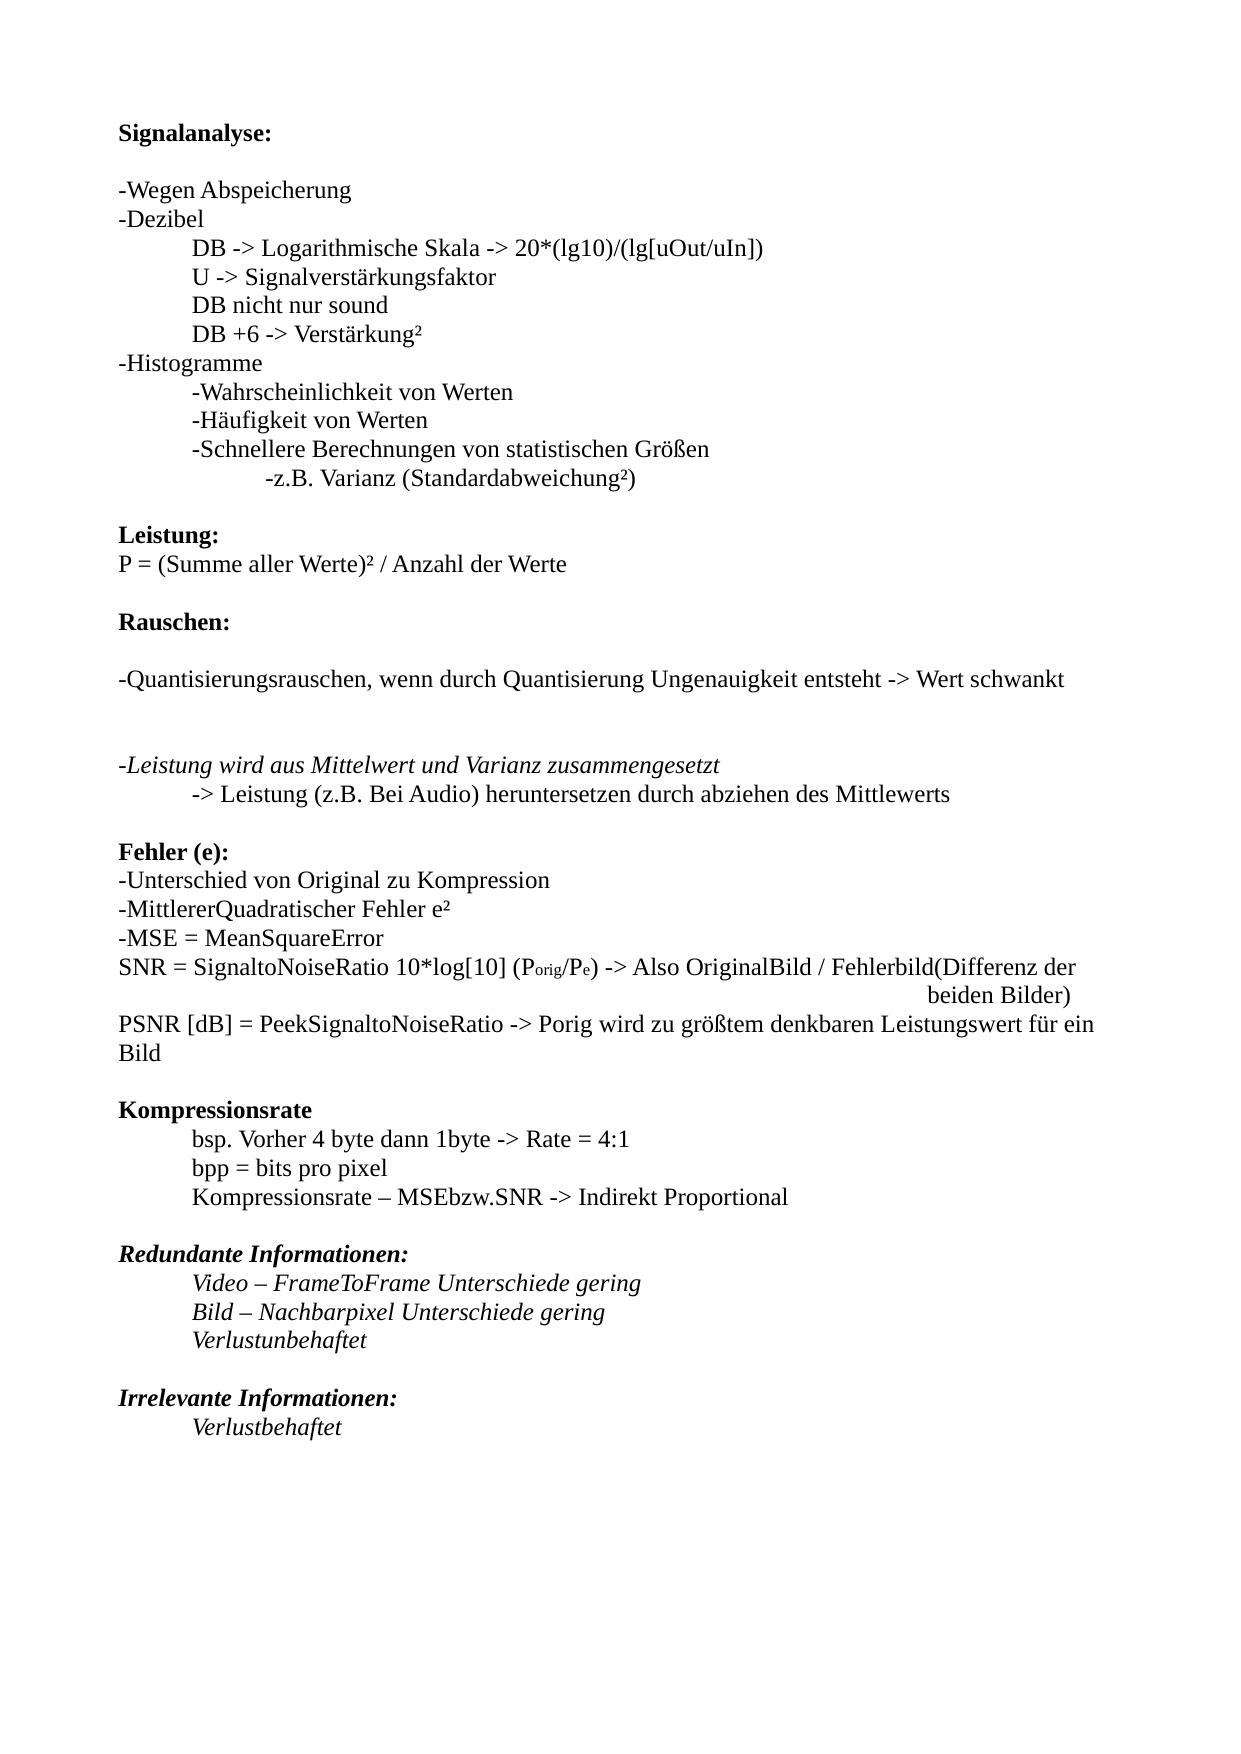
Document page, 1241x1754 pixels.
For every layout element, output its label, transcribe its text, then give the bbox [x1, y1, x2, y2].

text -Häufigkeit von Werten [118, 406, 1122, 434]
text Redundante Informationen: [118, 1239, 1122, 1268]
text -Wegen Abspeicherung [118, 176, 1122, 204]
text -> Leistung (z.B. Bei Audio) heruntersetzen durch abziehen des Mittlewerts [118, 779, 1122, 808]
text DB +6 -> Verstärkung² [118, 319, 1122, 348]
text Rauschen: [118, 607, 1122, 636]
text -MSE = MeanSquareError [118, 923, 1122, 952]
text Kompressionsrate [118, 1096, 1122, 1124]
text P = (Summe aller Werte)² / Anzahl der Werte [118, 549, 1122, 578]
text Fehler (e): [118, 837, 1122, 866]
text Irrelevante Informationen: [118, 1383, 1122, 1412]
text -MittlererQuadratischer Fehler e² [118, 894, 1122, 923]
text Leistung: [118, 521, 1122, 549]
text -z.B. Varianz (Standardabweichung²) [118, 463, 1122, 492]
text Kompressionsrate – MSEbzw.SNR -> Indirekt Proportional [118, 1182, 1122, 1211]
text DB -> Logarithmische Skala -> 20*(lg10)/(lg[uOut/uIn]) U -> Signalverstärkungsfaktor [118, 233, 1122, 291]
text bpp = bits pro pixel [118, 1153, 1122, 1182]
text -Unterschied von Original zu Kompression [118, 866, 1122, 894]
text PSNR [dB] = PeekSignaltoNoiseRatio -> Porig wird zu größtem denkbaren Leistungswert für ein Bild [118, 1009, 1122, 1067]
text bsp. Vorher 4 byte dann 1byte -> Rate = 4:1 [118, 1124, 1122, 1153]
text Verlustunbehaftet [118, 1326, 1122, 1354]
text -Wahrscheinlichkeit von Werten [118, 377, 1122, 406]
text Bild – Nachbarpixel Unterschiede gering [118, 1297, 1122, 1326]
text -Quantisierungsrauschen, wenn durch Quantisierung Ungenauigkeit entsteht -> Wert schwankt [118, 664, 1122, 693]
text Video – FrameToFrame Unterschiede gering [118, 1268, 1122, 1297]
text -Leistung wird aus Mittelwert und Varianz zusammengesetzt [118, 751, 1122, 779]
text -Dezibel [118, 204, 1122, 233]
text DB nicht nur sound [118, 291, 1122, 319]
text -Histogramme [118, 348, 1122, 377]
text SNR = SignaltoNoiseRatio 10*log[10] (Porig/Pe) -> Also OriginalBild / Fehlerbild(Differenz der beiden Bilder) [118, 952, 1122, 1009]
text Signalanalyse: [118, 118, 1122, 147]
text Verlustbehaftet [118, 1412, 1122, 1441]
text -Schnellere Berechnungen von statistischen Größen [118, 434, 1122, 463]
